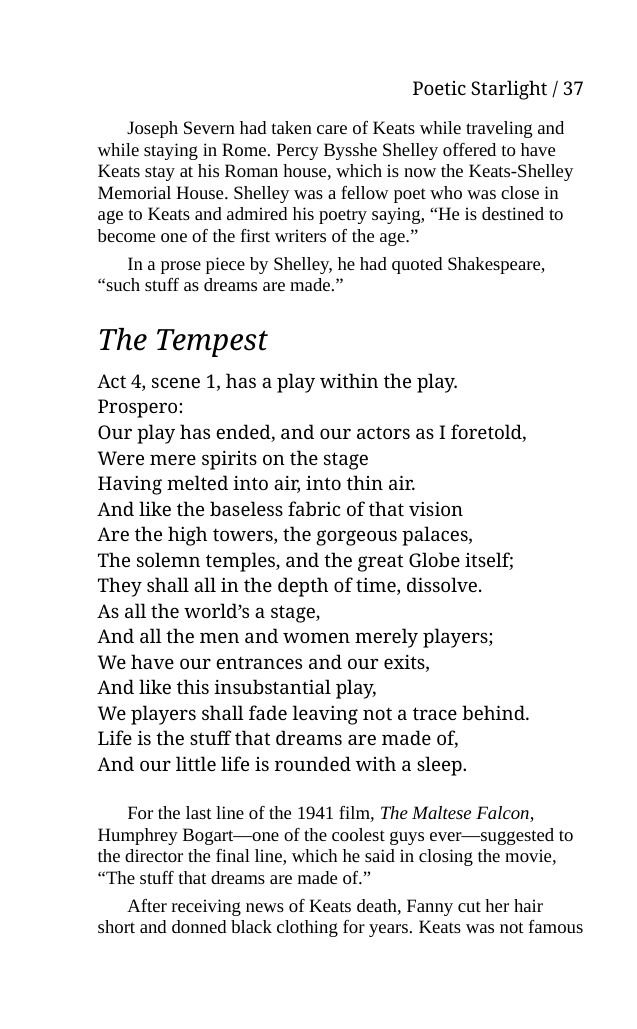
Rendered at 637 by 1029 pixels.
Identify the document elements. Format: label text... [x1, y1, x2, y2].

text Life is the stuff that dreams are made of, [97, 726, 583, 751]
text Act 4, scene 1, has a play within the play. [97, 368, 583, 394]
text We players shall fade leaving not a trace behind. [97, 700, 583, 726]
text Were mere spirits on the stage [97, 445, 583, 470]
text Prospero: [97, 394, 583, 419]
text Our play has ended, and our actors as I foretold, [97, 419, 583, 445]
text For the last line of the 1941 film, The Maltese Falcon, Humphrey Bogart—one of the coolest guys ever—suggested to the director the final line, which he said in closing the movie, “The stuff that dreams are made of.” [97, 802, 583, 888]
subtitle The Tempest [97, 320, 583, 359]
text Joseph Severn had taken care of Keats while traveling and while staying in Rome. Percy Bysshe Shelley offered to have Keats stay at his Roman house, which is now the Keats-Shelley Memorial House. Shelley was a fellow poet who was close in age to Keats and admired his poetry saying, “He is destined to become one of the first writers of the age.” [97, 117, 583, 246]
text Are the high towers, the gorgeous palaces, [97, 521, 583, 547]
text And all the men and women merely players; [97, 623, 583, 649]
text Having melted into air, into thin air. [97, 470, 583, 496]
text After receiving news of Keats death, Fanny cut her hair short and donned black clothing for years. Keats was not famous [97, 894, 583, 938]
text And like this insubstantial play, [97, 674, 583, 700]
text We have our entrances and our exits, [97, 649, 583, 674]
text They shall all in the depth of time, dissolve. [97, 572, 583, 598]
text In a prose piece by Shelley, he had quoted Shakespeare, “such stuff as dreams are made.” [97, 252, 583, 296]
text And like the baseless fabric of that vision [97, 496, 583, 521]
text And our little life is rounded with a sleep. [97, 751, 583, 777]
text As all the world’s a stage, [97, 598, 583, 623]
text The solemn temples, and the great Globe itself; [97, 547, 583, 572]
